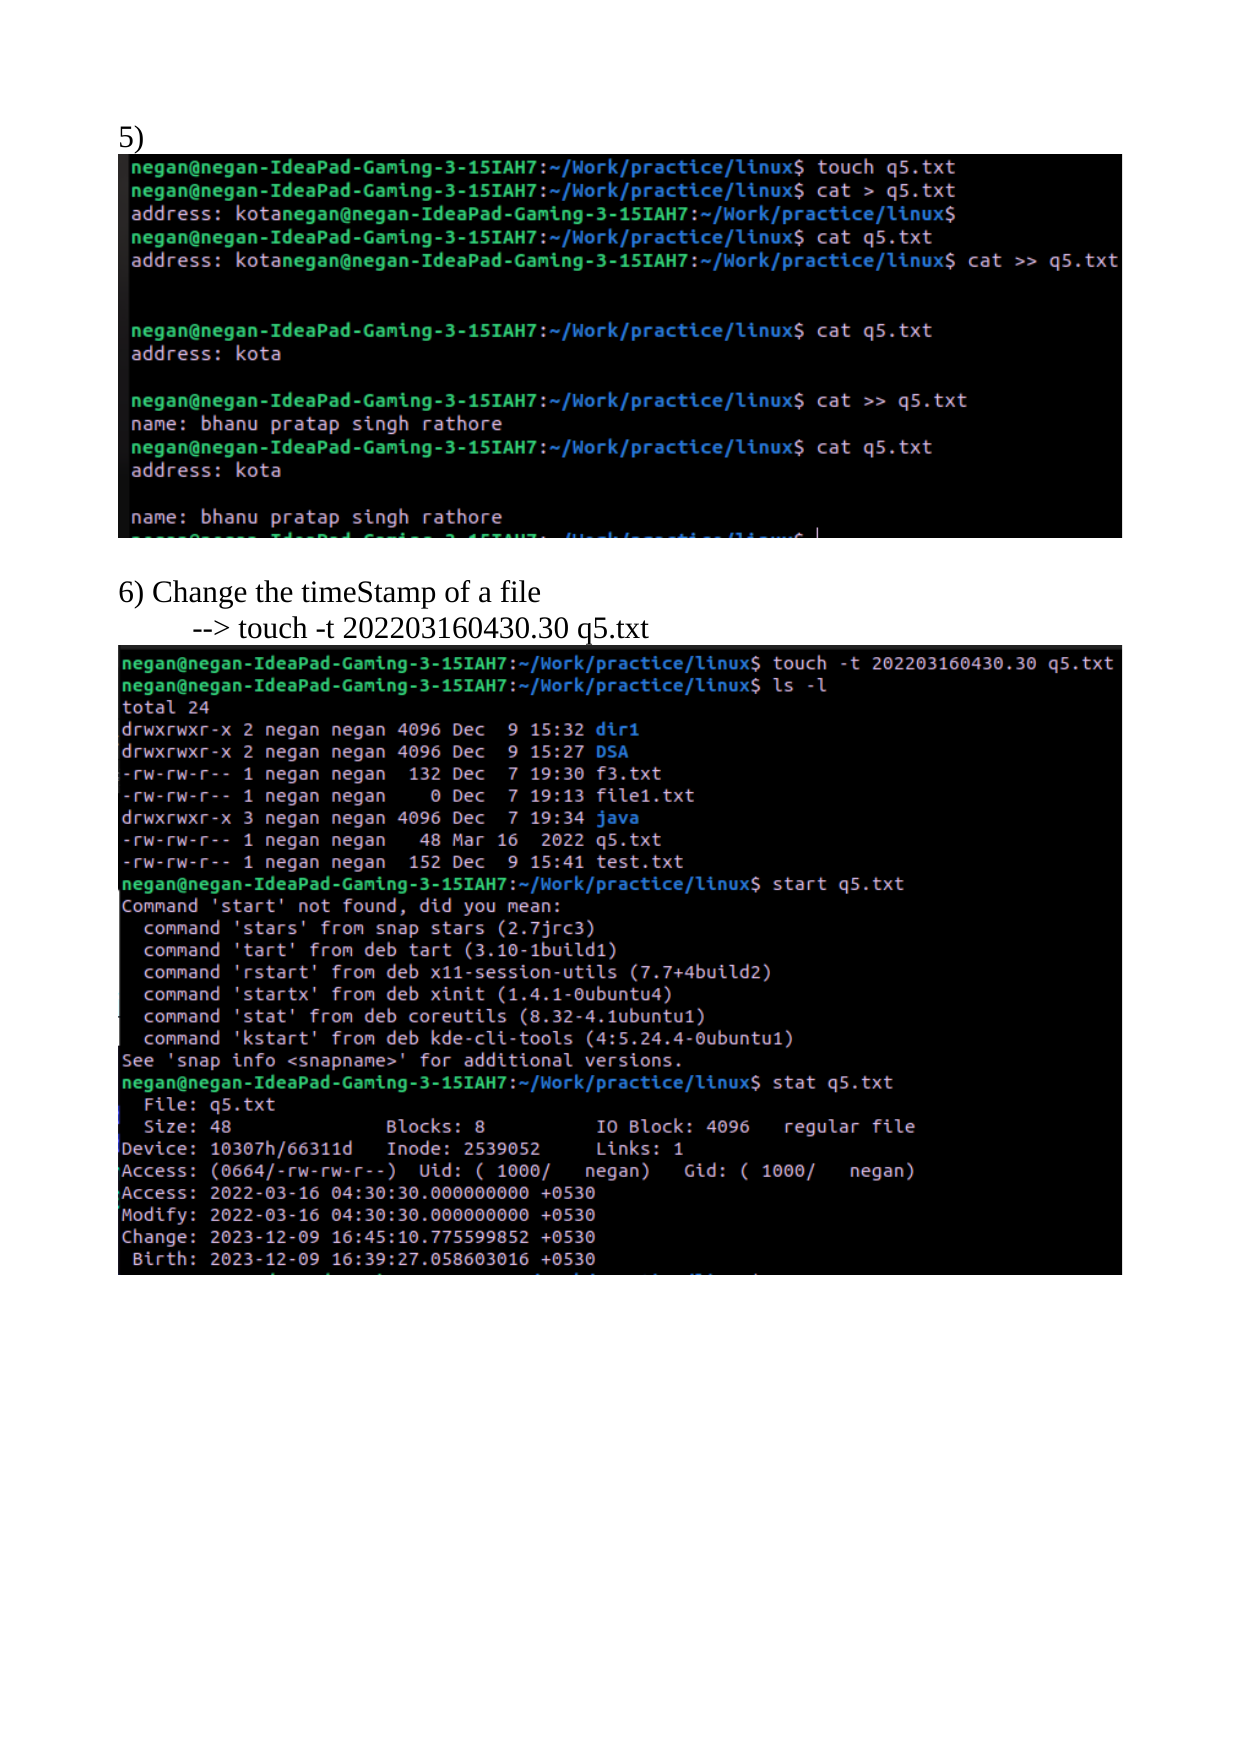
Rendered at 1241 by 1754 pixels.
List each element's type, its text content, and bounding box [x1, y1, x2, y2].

picture [118, 154, 1123, 538]
picture [118, 645, 1123, 1275]
text 5) [118, 118, 1122, 154]
text 6) Change the timeStamp of a file [118, 573, 1122, 609]
text --> touch -t 202203160430.30 q5.txt [118, 609, 1122, 645]
